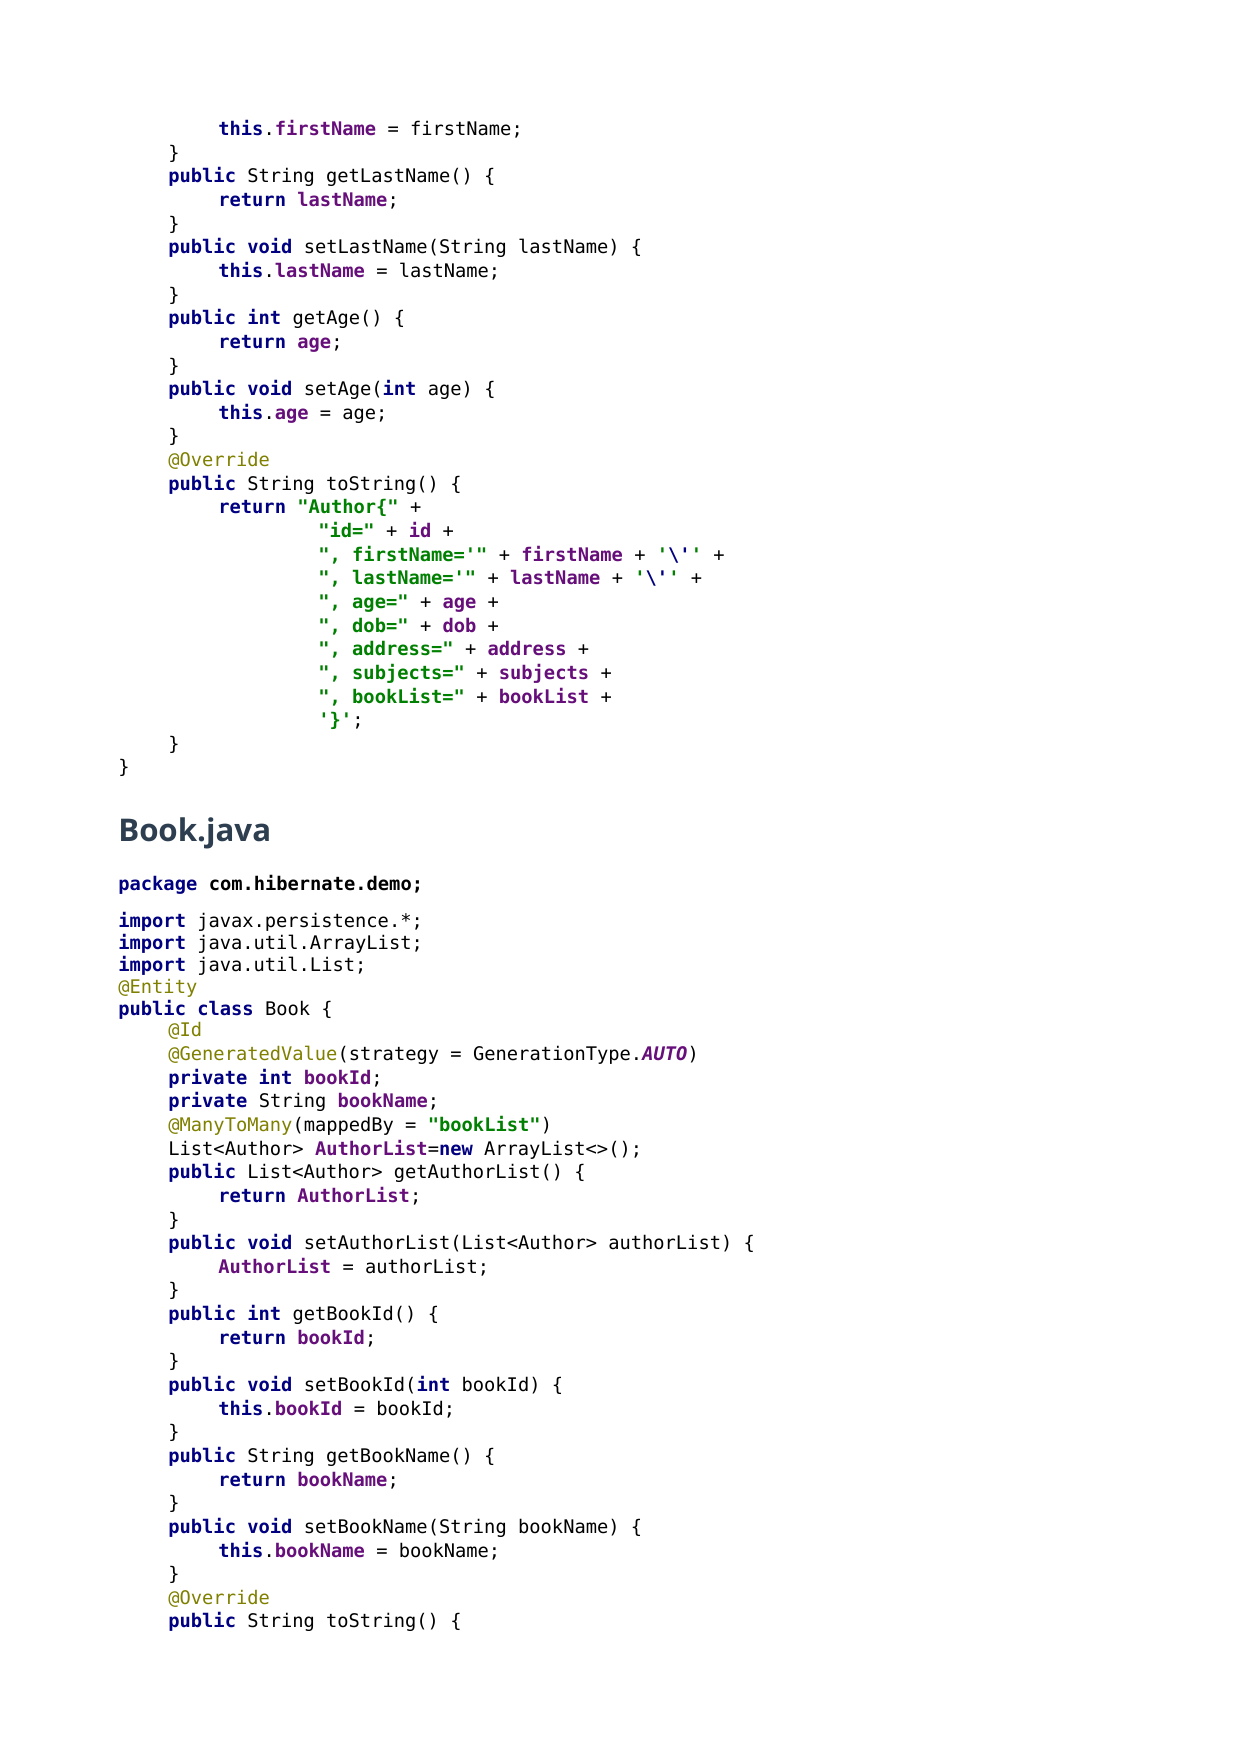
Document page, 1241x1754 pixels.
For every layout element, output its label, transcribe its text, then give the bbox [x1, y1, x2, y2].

text public class Book { [118, 997, 1122, 1019]
text } [118, 1492, 1122, 1516]
text this.firstName = firstName; [118, 118, 1122, 142]
text public void setLastName(String lastName) { [118, 236, 1122, 260]
text Book.java [118, 808, 1122, 851]
text return lastName; [118, 189, 1122, 213]
text } [118, 142, 1122, 165]
text } [118, 733, 1122, 757]
text } [118, 354, 1122, 378]
text } [118, 1421, 1122, 1445]
text public String toString() { [118, 473, 1122, 496]
text ", age=" + age + [118, 591, 1122, 615]
text } [118, 284, 1122, 307]
text return bookName; [118, 1469, 1122, 1492]
text "id=" + id + [118, 520, 1122, 544]
text package com.hibernate.demo; [118, 872, 1122, 894]
text AuthorList = authorList; [118, 1256, 1122, 1279]
text this.age = age; [118, 402, 1122, 426]
text } [118, 213, 1122, 236]
text private String bookName; [118, 1090, 1122, 1114]
text } [118, 426, 1122, 449]
text import java.util.List; [118, 954, 1122, 976]
text ", firstName='" + firstName + '\'' + [118, 544, 1122, 567]
text @GeneratedValue(strategy = GenerationType.AUTO) [118, 1043, 1122, 1067]
text public void setAge(int age) { [118, 378, 1122, 402]
text '}'; [118, 709, 1122, 733]
text @Override [118, 1587, 1122, 1611]
text public void setBookId(int bookId) { [118, 1374, 1122, 1398]
text public void setBookName(String bookName) { [118, 1516, 1122, 1539]
text } [118, 1563, 1122, 1587]
text public int getBookId() { [118, 1303, 1122, 1327]
text ", subjects=" + subjects + [118, 662, 1122, 686]
text public String getLastName() { [118, 165, 1122, 189]
text List<Author> AuthorList=new ArrayList<>(); [118, 1138, 1122, 1161]
text public String getBookName() { [118, 1445, 1122, 1469]
text private int bookId; [118, 1067, 1122, 1090]
text return "Author{" + [118, 496, 1122, 520]
text @Override [118, 449, 1122, 473]
text return AuthorList; [118, 1185, 1122, 1208]
text public List<Author> getAuthorList() { [118, 1161, 1122, 1185]
text @Entity [118, 976, 1122, 997]
text @ManyToMany(mappedBy = "bookList") [118, 1114, 1122, 1138]
text } [118, 757, 1122, 778]
text return bookId; [118, 1327, 1122, 1350]
text ", bookList=" + bookList + [118, 686, 1122, 709]
text } [118, 1350, 1122, 1374]
text } [118, 1279, 1122, 1303]
text this.bookId = bookId; [118, 1398, 1122, 1421]
text ", address=" + address + [118, 638, 1122, 662]
text ", dob=" + dob + [118, 615, 1122, 638]
text this.bookName = bookName; [118, 1539, 1122, 1563]
text return age; [118, 331, 1122, 354]
text public String toString() { [118, 1611, 1122, 1634]
text import javax.persistence.*; [118, 910, 1122, 932]
text ", lastName='" + lastName + '\'' + [118, 567, 1122, 591]
text this.lastName = lastName; [118, 260, 1122, 284]
text } [118, 1208, 1122, 1232]
text public void setAuthorList(List<Author> authorList) { [118, 1232, 1122, 1256]
text @Id [118, 1019, 1122, 1043]
text import java.util.ArrayList; [118, 932, 1122, 954]
text public int getAge() { [118, 307, 1122, 331]
